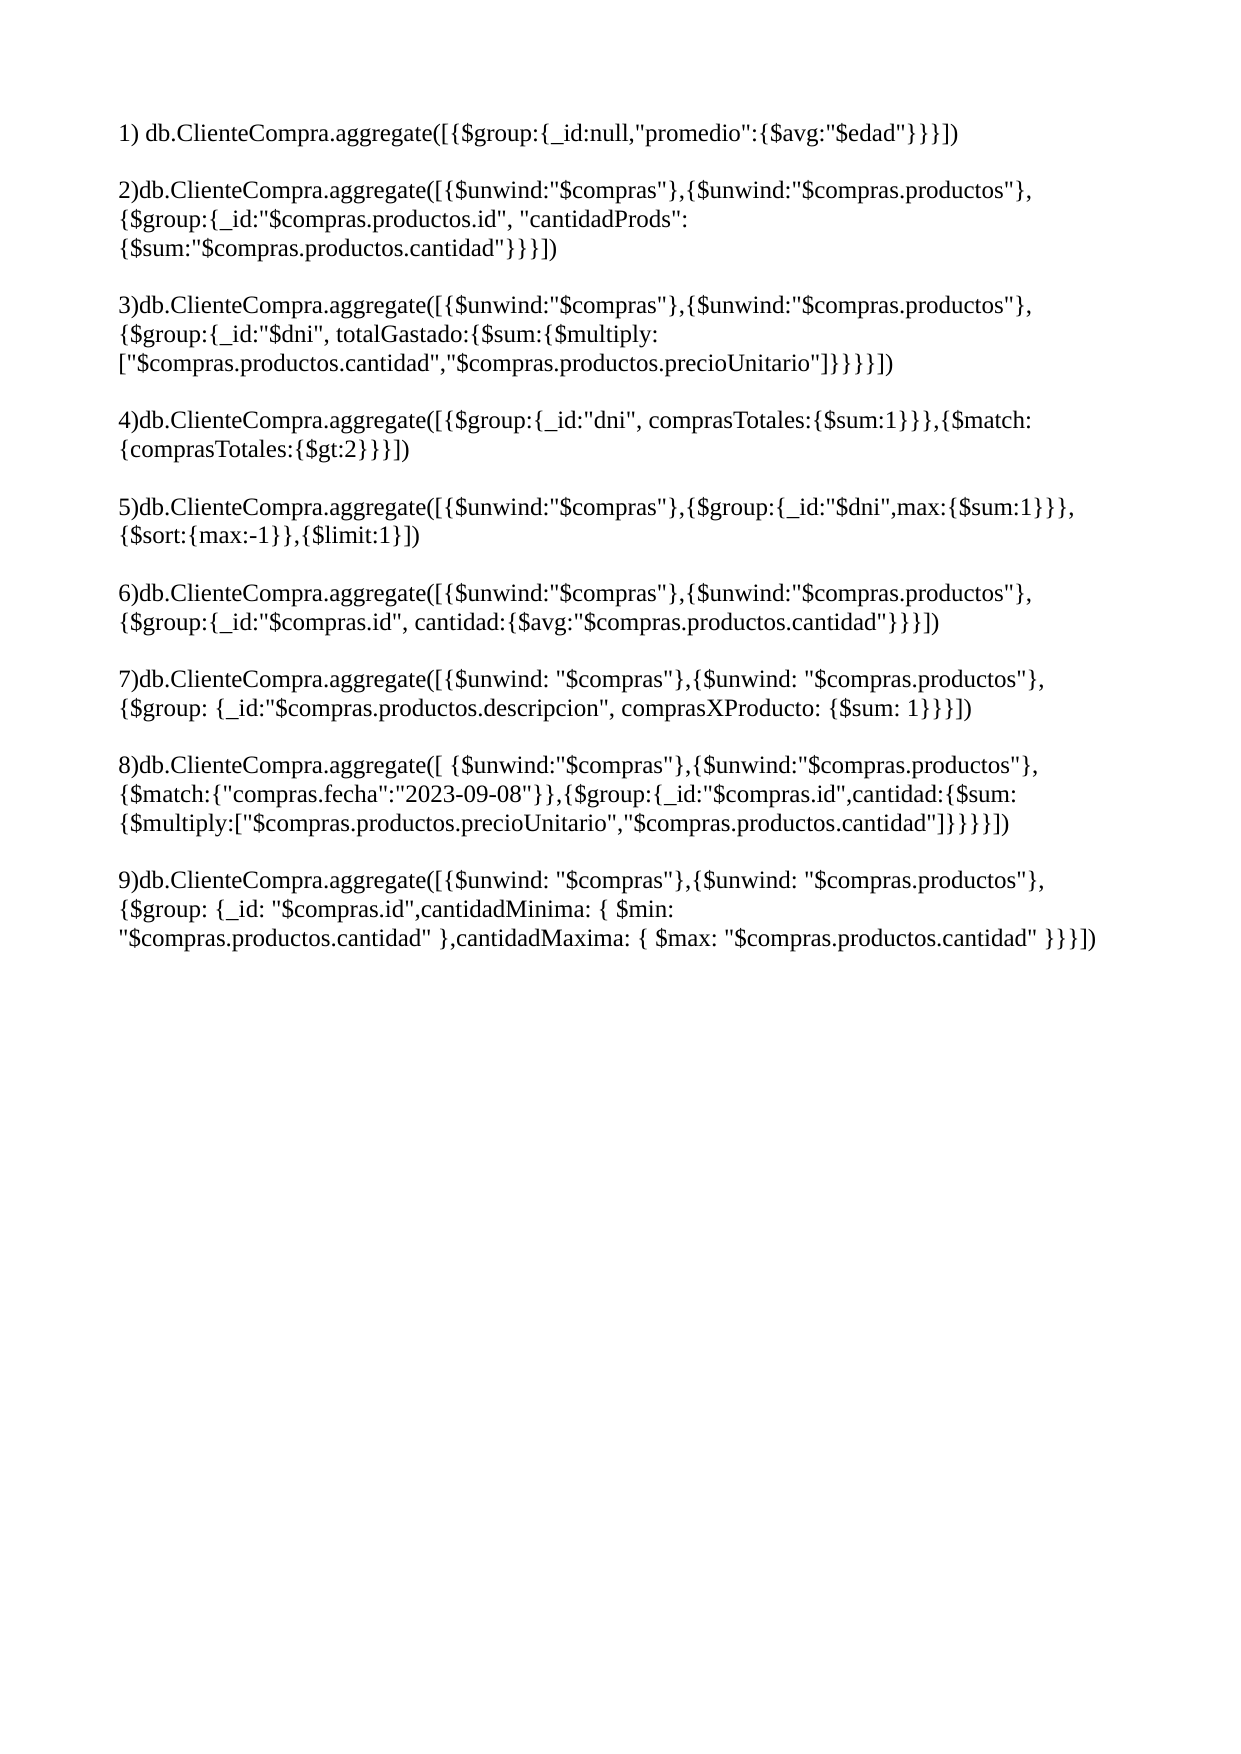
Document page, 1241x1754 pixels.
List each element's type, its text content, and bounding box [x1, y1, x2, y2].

text 9)db.ClienteCompra.aggregate([{$unwind: "$compras"},{$unwind: "$compras.productos"},{$group: {_id: "$compras.id",cantidadMinima: { $min: "$compras.productos.cantidad" },cantidadMaxima: { $max: "$compras.productos.cantidad" }}}]) [118, 866, 1122, 952]
text 3)db.ClienteCompra.aggregate([{$unwind:"$compras"},{$unwind:"$compras.productos"},{$group:{_id:"$dni", totalGastado:{$sum:{$multiply:["$compras.productos.cantidad","$compras.productos.precioUnitario"]}}}}]) [118, 291, 1122, 377]
text 7)db.ClienteCompra.aggregate([{$unwind: "$compras"},{$unwind: "$compras.productos"},{$group: {_id:"$compras.productos.descripcion", comprasXProducto: {$sum: 1}}}]) [118, 664, 1122, 722]
text 8)db.ClienteCompra.aggregate([ {$unwind:"$compras"},{$unwind:"$compras.productos"},{$match:{"compras.fecha":"2023-09-08"}},{$group:{_id:"$compras.id",cantidad:{$sum:{$multiply:["$compras.productos.precioUnitario","$compras.productos.cantidad"]}}}}]) [118, 751, 1122, 837]
text 6)db.ClienteCompra.aggregate([{$unwind:"$compras"},{$unwind:"$compras.productos"},{$group:{_id:"$compras.id", cantidad:{$avg:"$compras.productos.cantidad"}}}]) [118, 578, 1122, 636]
text 5)db.ClienteCompra.aggregate([{$unwind:"$compras"},{$group:{_id:"$dni",max:{$sum:1}}},{$sort:{max:-1}},{$limit:1}]) [118, 492, 1122, 549]
text 4)db.ClienteCompra.aggregate([{$group:{_id:"dni", comprasTotales:{$sum:1}}},{$match: {comprasTotales:{$gt:2}}}]) [118, 406, 1122, 463]
text 2)db.ClienteCompra.aggregate([{$unwind:"$compras"},{$unwind:"$compras.productos"},{$group:{_id:"$compras.productos.id", "cantidadProds":{$sum:"$compras.productos.cantidad"}}}]) [118, 176, 1122, 262]
text 1) db.ClienteCompra.aggregate([{$group:{_id:null,"promedio":{$avg:"$edad"}}}]) [118, 118, 1122, 147]
